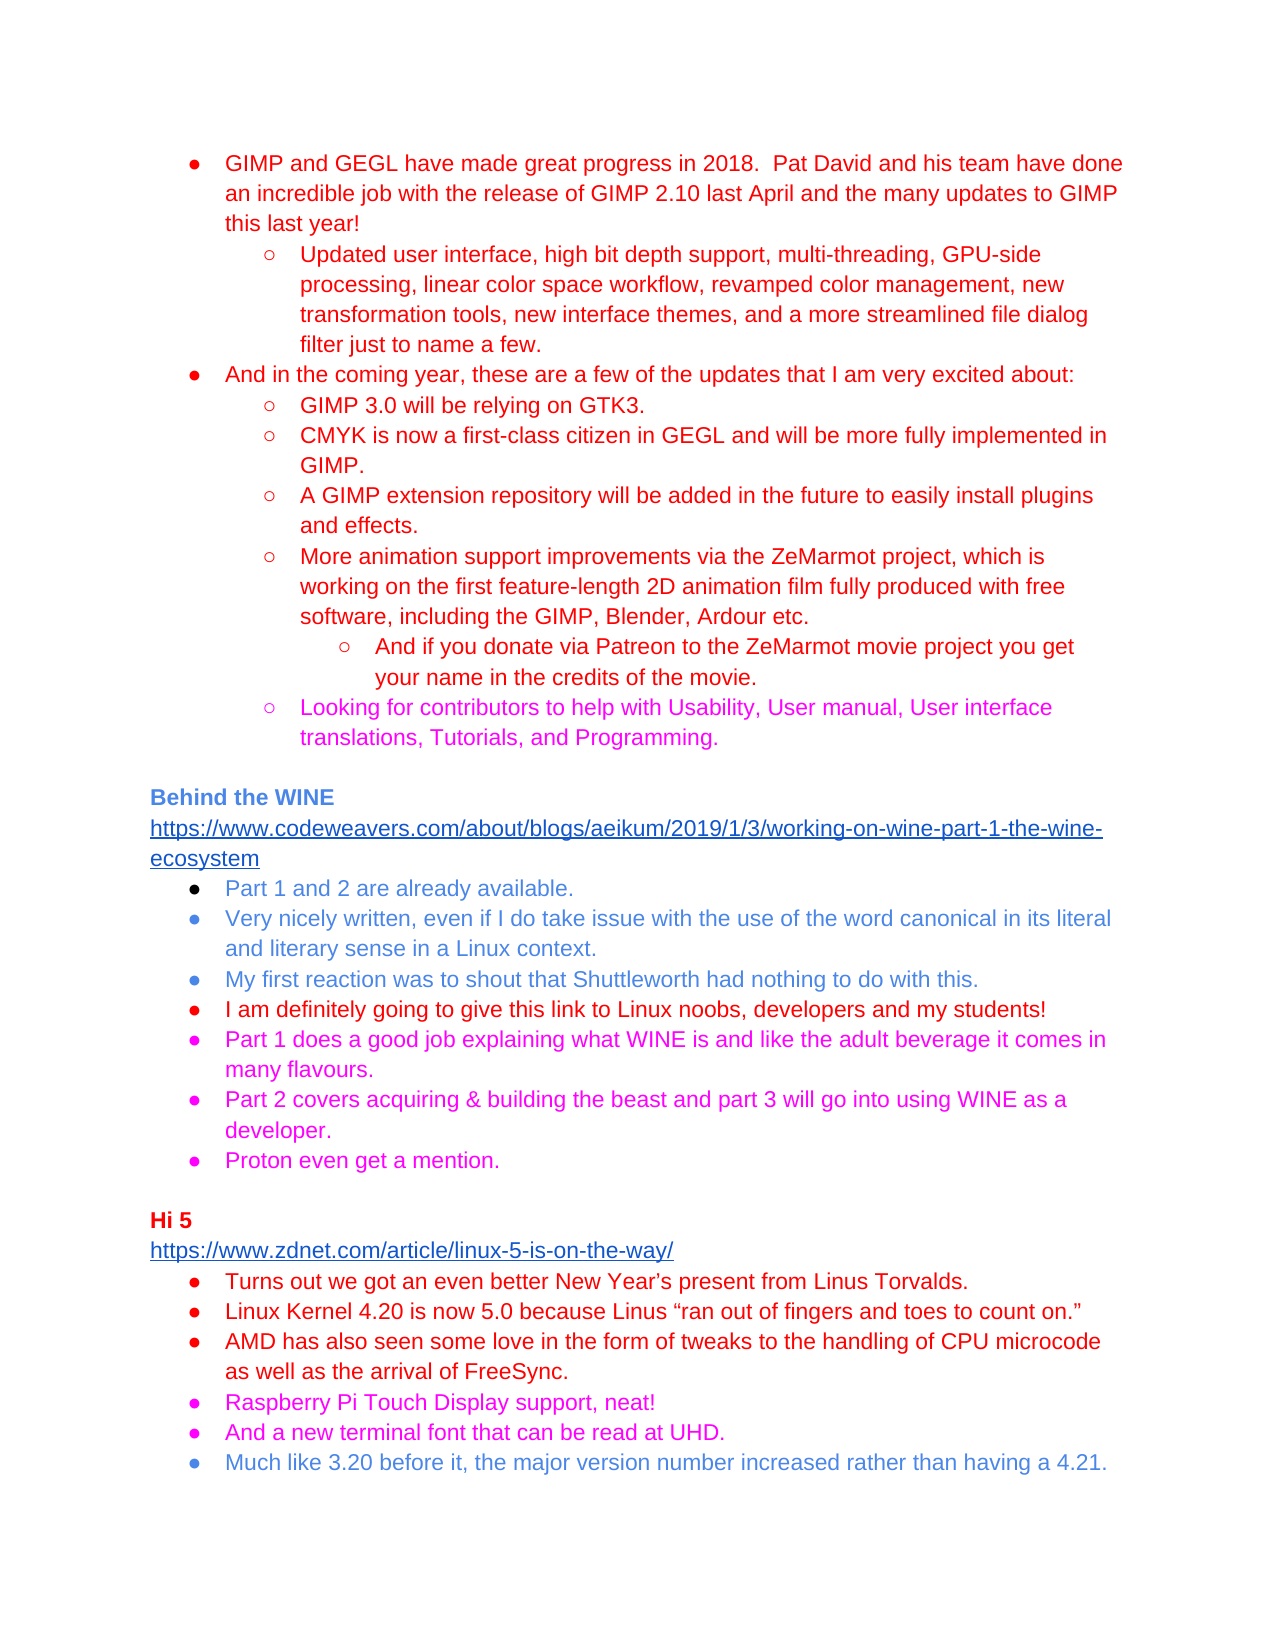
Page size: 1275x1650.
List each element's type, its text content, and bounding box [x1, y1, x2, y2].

list I am definitely going to give this link to Linux noobs, developers and my students! [187, 996, 1125, 1022]
list Updated user interface, high bit depth support, multi-threading, GPU-side processing, linear color space workflow, revamped color management, new transformation tools, new interface themes, and a more streamlined file dialog filter just to name a few. [262, 241, 1125, 358]
list CMYK is now a first-class citizen in GEGL and will be more fully implemented in GIMP. [262, 422, 1125, 478]
list Proton even get a mention. [187, 1147, 1125, 1173]
list A GIMP extension repository will be added in the future to easily install plugins and effects. [262, 482, 1125, 539]
list And if you donate via Patreon to the ZeMarmot movie project you get your name in the credits of the movie. [337, 633, 1125, 690]
list AMD has also seen some love in the form of tweaks to the handling of CPU microcode as well as the arrival of FreeSync. [187, 1328, 1125, 1385]
list More animation support improvements via the ZeMarmot project, which is working on the first feature-length 2D animation film fully produced with free software, including the GIMP, Blender, Ardour etc. [262, 543, 1125, 629]
text Hi 5 [150, 1207, 1125, 1234]
list Much like 3.20 before it, the major version number increased rather than having a 4.21. [187, 1449, 1125, 1475]
list Part 1 does a good job explaining what WINE is and like the adult beverage it comes in many flavours. [187, 1026, 1125, 1083]
list And in the coming year, these are a few of the updates that I am very excited about: [187, 361, 1125, 388]
list Part 2 covers acquiring & building the beast and part 3 will go into using WINE as a developer. [187, 1086, 1125, 1143]
list And a new terminal font that can be read at UHD. [187, 1419, 1125, 1445]
list GIMP 3.0 will be relying on GTK3. [262, 392, 1125, 418]
text Behind the WINE [150, 784, 1125, 811]
list Very nicely written, even if I do take issue with the use of the word canonical in its literal and literary sense in a Linux context. [187, 905, 1125, 962]
list GIMP and GEGL have made great progress in 2018. Pat David and his team have done an incredible job with the release of GIMP 2.10 last April and the many updates to GIMP this last year! [187, 150, 1125, 237]
list Looking for contributors to help with Usability, User manual, User interface translations, Tutorials, and Programming. [262, 694, 1125, 750]
list Linux Kernel 4.20 is now 5.0 because Linus “ran out of fingers and toes to count on.” [187, 1298, 1125, 1324]
list Turns out we got an even better New Year’s present from Linus Torvalds. [187, 1268, 1125, 1294]
text https://www.zdnet.com/article/linux-5-is-on-the-way/ [150, 1237, 1125, 1264]
list Part 1 and 2 are already available. [187, 875, 1125, 901]
list My first reaction was to shout that Shuttleworth had nothing to do with this. [187, 966, 1125, 992]
list Raspberry Pi Touch Display support, neat! [187, 1388, 1125, 1415]
text https://www.codeweavers.com/about/blogs/aeikum/2019/1/3/working-on-wine-part-1-the-wine-ecosystem [150, 814, 1125, 871]
